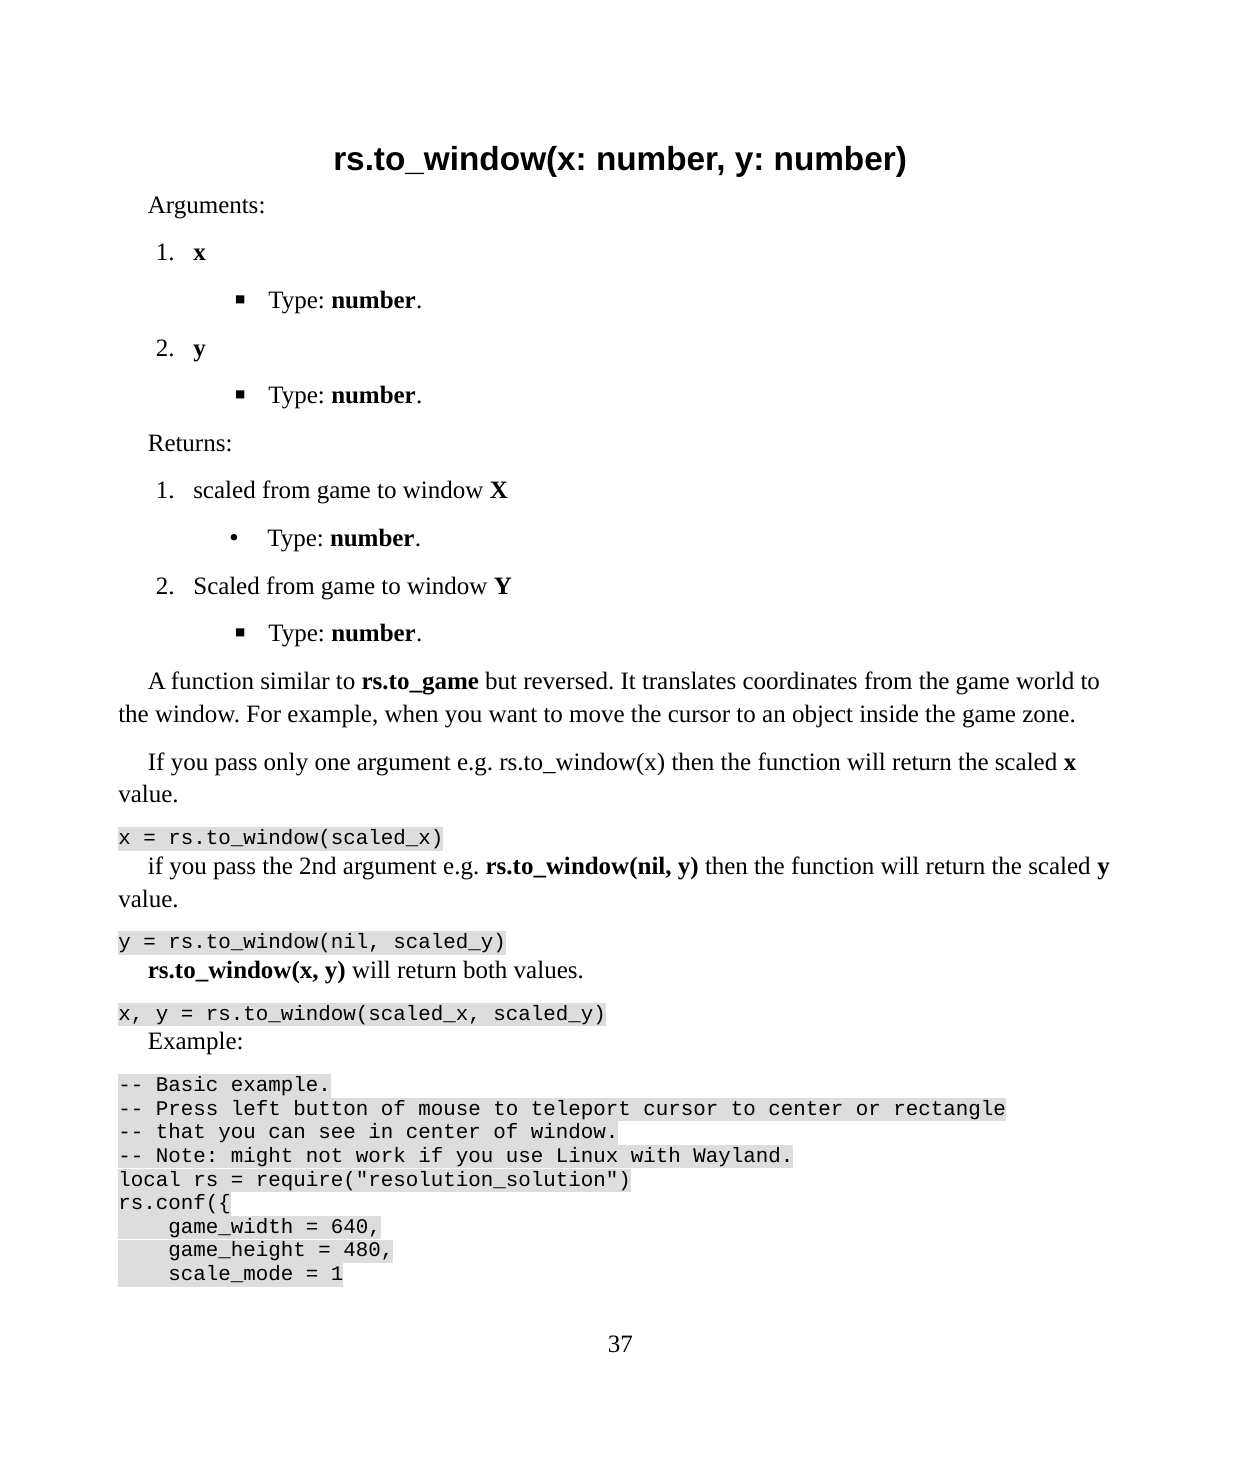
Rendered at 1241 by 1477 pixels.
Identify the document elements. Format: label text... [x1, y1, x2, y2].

text Returns: [118, 428, 1122, 457]
text If you pass only one argument e.g. rs.to_window(x) then the function will return the scaled x value. [118, 747, 1122, 808]
list Scaled from game to window Y [156, 571, 1122, 599]
text if you pass the 2nd argument e.g. rs.to_window(nil, y) then the function will return the scaled y value. [118, 851, 1122, 913]
list Type: number. [231, 285, 1122, 314]
text Example: [118, 1026, 1122, 1055]
text y = rs.to_window(nil, scaled_y) [506, 931, 1122, 955]
list Type: number. [231, 618, 1122, 647]
list scaled from game to window X [156, 476, 1122, 504]
text game_width = 640, [381, 1216, 1122, 1239]
list Type: number. [231, 380, 1122, 409]
text -- Press left button of mouse to teleport cursor to center or rectangle [1006, 1098, 1122, 1121]
text scale_mode = 1 [343, 1263, 1122, 1287]
text A function similar to rs.to_game but reversed. It translates coordinates from the game world to the window. For example, when you want to move the cursor to an object inside the game zone. [118, 666, 1122, 728]
text x = rs.to_window(scaled_x) [443, 827, 1122, 851]
text rs.to_window(x, y) will return both values. [118, 955, 1122, 984]
text local rs = require("resolution_solution") [118, 1168, 1122, 1192]
list y [156, 333, 1122, 361]
text -- that you can see in center of window. [618, 1121, 1122, 1145]
text game_height = 480, [118, 1239, 1122, 1263]
subtitle rs.to_window(x: number, y: number) [118, 139, 1122, 177]
list x [156, 237, 1122, 266]
text x, y = rs.to_window(scaled_x, scaled_y) [606, 1003, 1122, 1026]
text -- Note: might not work if you use Linux with Wayland. [793, 1145, 1122, 1168]
text Arguments: [118, 190, 1122, 219]
text -- Basic example. [331, 1074, 1122, 1098]
text rs.conf({ [231, 1192, 1122, 1216]
list Type: number. [229, 523, 1122, 552]
